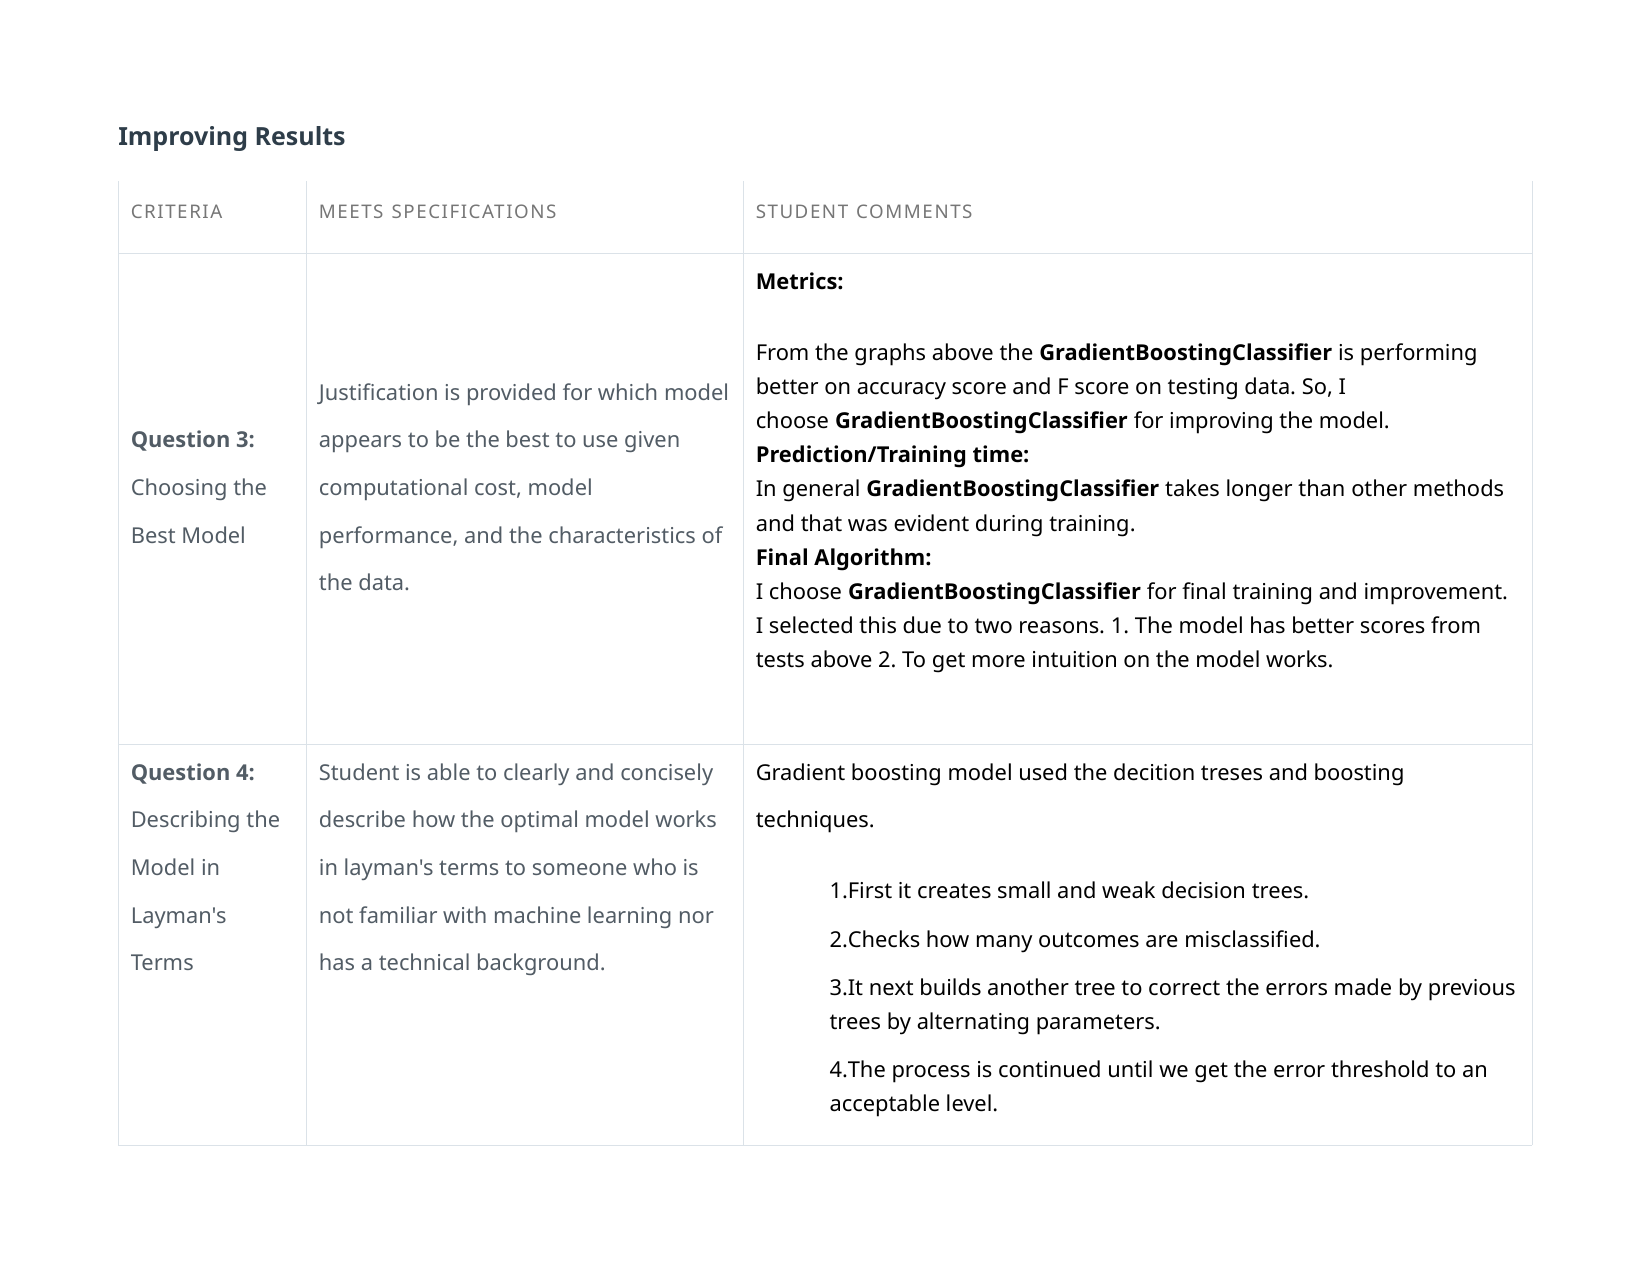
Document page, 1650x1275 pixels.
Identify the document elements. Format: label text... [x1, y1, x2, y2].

table_header MEETS SPECIFICATIONS [307, 181, 743, 253]
table_header Student comments [744, 181, 1532, 253]
text Improving Results [118, 118, 1532, 152]
table_cell Question 3: Choosing the Best Model [119, 254, 306, 744]
table_cell Question 4: Describing the Model in Layman's Terms [119, 745, 306, 1145]
table_cell Metrics: From the graphs above the GradientBoostingClassifier is performing better on accuracy score and F score on testing data. So, I choose GradientBoostingClassifier for improving the model. Prediction/Training time: In general GradientBoostingClassifier takes longer than other methods and that was evident during training. Final Algorithm: I choose GradientBoostingClassifier for final training and improvement. I selected this due to two reasons. 1. The model has better scores from tests above 2. To get more intuition on the model works. [744, 254, 1532, 744]
table_header CRITERIA [119, 181, 306, 253]
table_cell Justification is provided for which model appears to be the best to use given computational cost, model performance, and the characteristics of the data. [307, 254, 743, 744]
table_cell Student is able to clearly and concisely describe how the optimal model works in layman's terms to someone who is not familiar with machine learning nor has a technical background. [307, 745, 743, 1145]
table_cell Gradient boosting model used the decition treses and boosting techniques. First it creates small and weak decision trees. Checks how many outcomes are misclassified. It next builds another tree to correct the errors made by previous trees by alternating parameters. The process is continued until we get the error threshold to an acceptable level. [744, 745, 1532, 1145]
